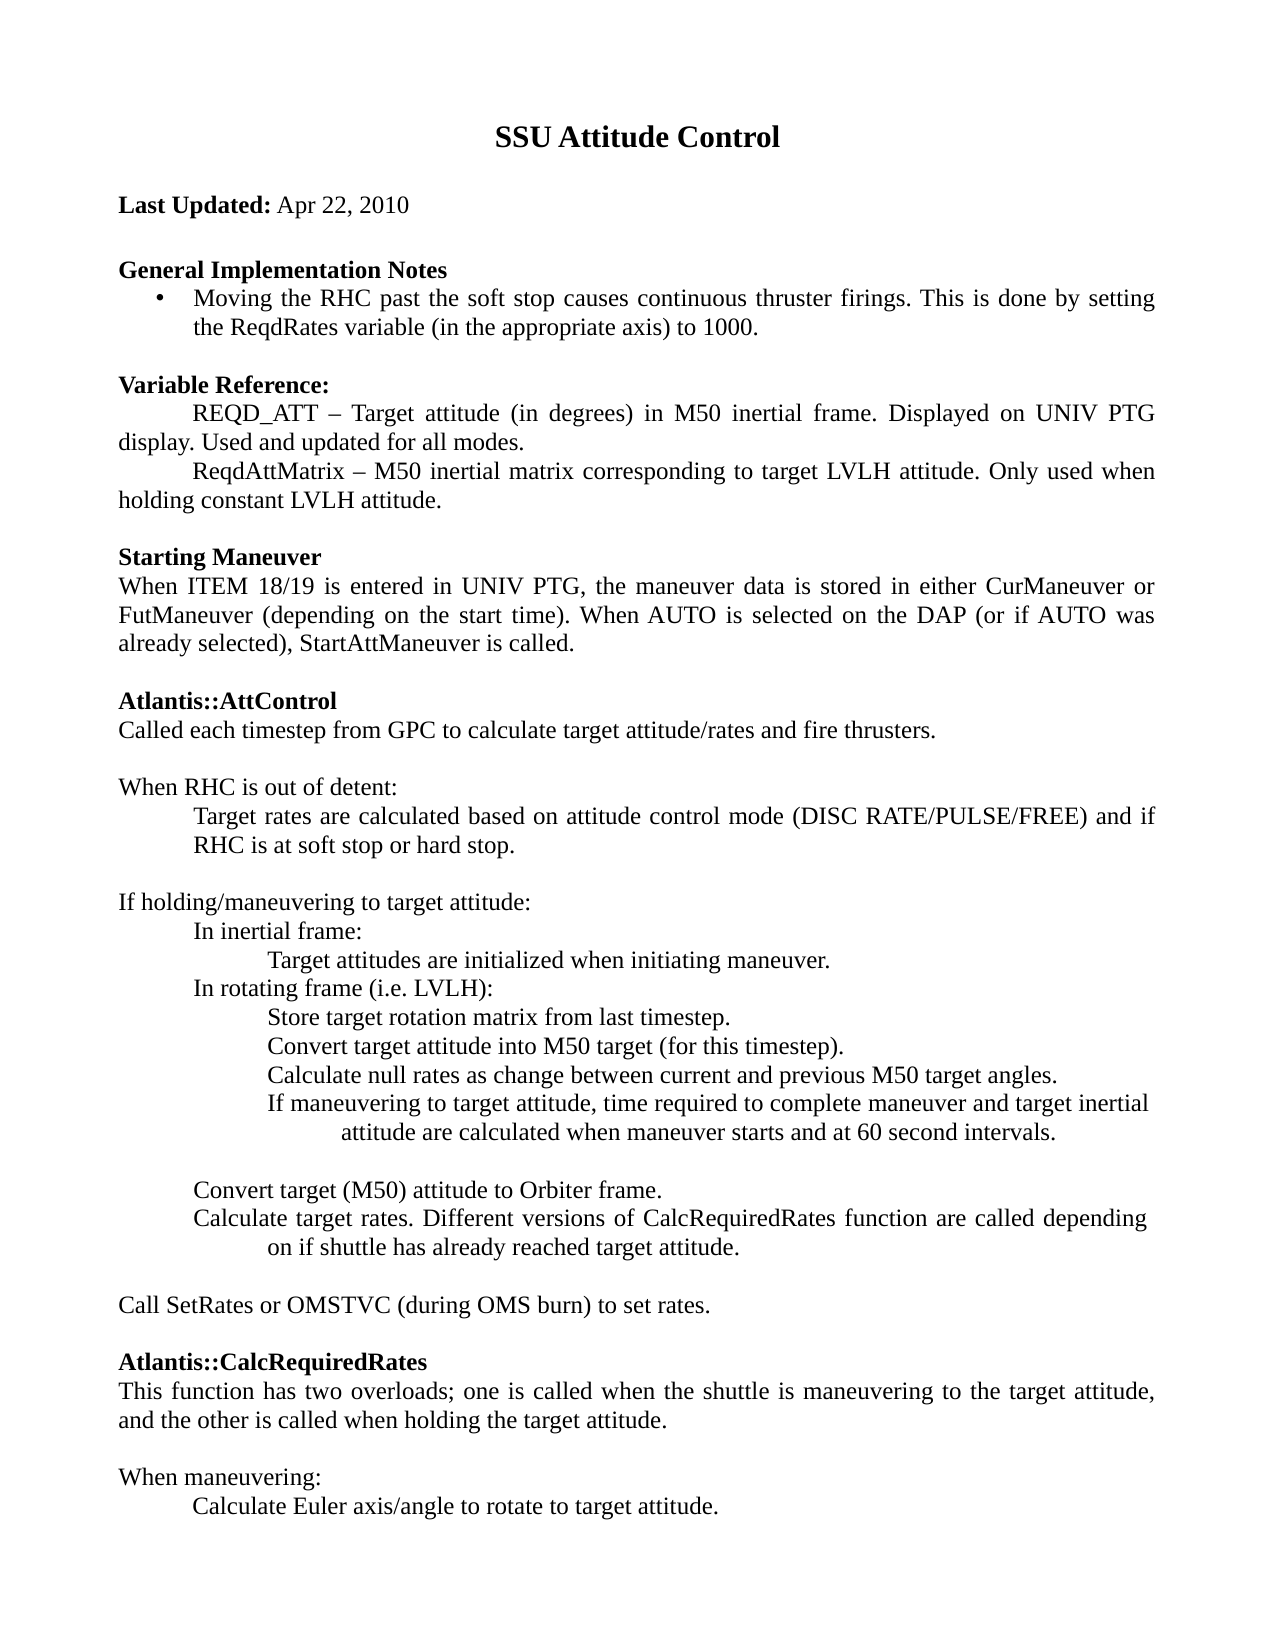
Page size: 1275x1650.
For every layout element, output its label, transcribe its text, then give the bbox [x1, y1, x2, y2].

text When ITEM 18/19 is entered in UNIV PTG, the maneuver data is stored in either CurManeuver or FutManeuver (depending on the start time). When AUTO is selected on the DAP (or if AUTO was already selected), StartAttManeuver is called. [118, 571, 1157, 657]
text Convert target (M50) attitude to Orbiter frame. [118, 1175, 1157, 1203]
text If holding/maneuvering to target attitude: [118, 887, 1157, 916]
text When RHC is out of detent: [118, 772, 1157, 801]
text Variable Reference: [118, 370, 1157, 398]
text ReqdAttMatrix – M50 inertial matrix corresponding to target LVLH attitude. Only used when holding constant LVLH attitude. [118, 456, 1157, 513]
text When maneuvering: [118, 1462, 1157, 1491]
text If maneuvering to target attitude, time required to complete maneuver and target inertial attitude are calculated when maneuver starts and at 60 second intervals. [118, 1088, 1157, 1146]
text Atlantis::CalcRequiredRates [118, 1347, 1157, 1376]
text Calculate null rates as change between current and previous M50 target angles. [118, 1060, 1157, 1088]
text Calculate target rates. Different versions of CalcRequiredRates function are called depending on if shuttle has already reached target attitude. [118, 1203, 1157, 1261]
text Target rates are calculated based on attitude control mode (DISC RATE/PULSE/FREE) and if RHC is at soft stop or hard stop. [118, 801, 1157, 858]
text General Implementation Notes [118, 255, 1157, 283]
text Call SetRates or OMSTVC (during OMS burn) to set rates. [118, 1290, 1157, 1318]
text This function has two overloads; one is called when the shuttle is maneuvering to the target attitude, and the other is called when holding the target attitude. [118, 1376, 1157, 1433]
text Last Updated: Apr 22, 2010 [118, 190, 1157, 219]
text REQD_ATT – Target attitude (in degrees) in M50 inertial frame. Displayed on UNIV PTG display. Used and updated for all modes. [118, 398, 1157, 456]
text Calculate Euler axis/angle to rotate to target attitude. [118, 1491, 1157, 1520]
text Convert target attitude into M50 target (for this timestep). [118, 1031, 1157, 1060]
text In rotating frame (i.e. LVLH): [118, 973, 1157, 1002]
list Moving the RHC past the soft stop causes continuous thruster firings. This is done by setting the ReqdRates variable (in the appropriate axis) to 1000. [156, 283, 1157, 341]
text Atlantis::AttControl [118, 686, 1157, 715]
text Target attitudes are initialized when initiating maneuver. [118, 945, 1157, 973]
text Store target rotation matrix from last timestep. [118, 1002, 1157, 1031]
text Starting Maneuver [118, 542, 1157, 571]
text In inertial frame: [118, 916, 1157, 945]
text Called each timestep from GPC to calculate target attitude/rates and fire thrusters. [118, 715, 1157, 743]
text SSU Attitude Control [118, 118, 1157, 154]
